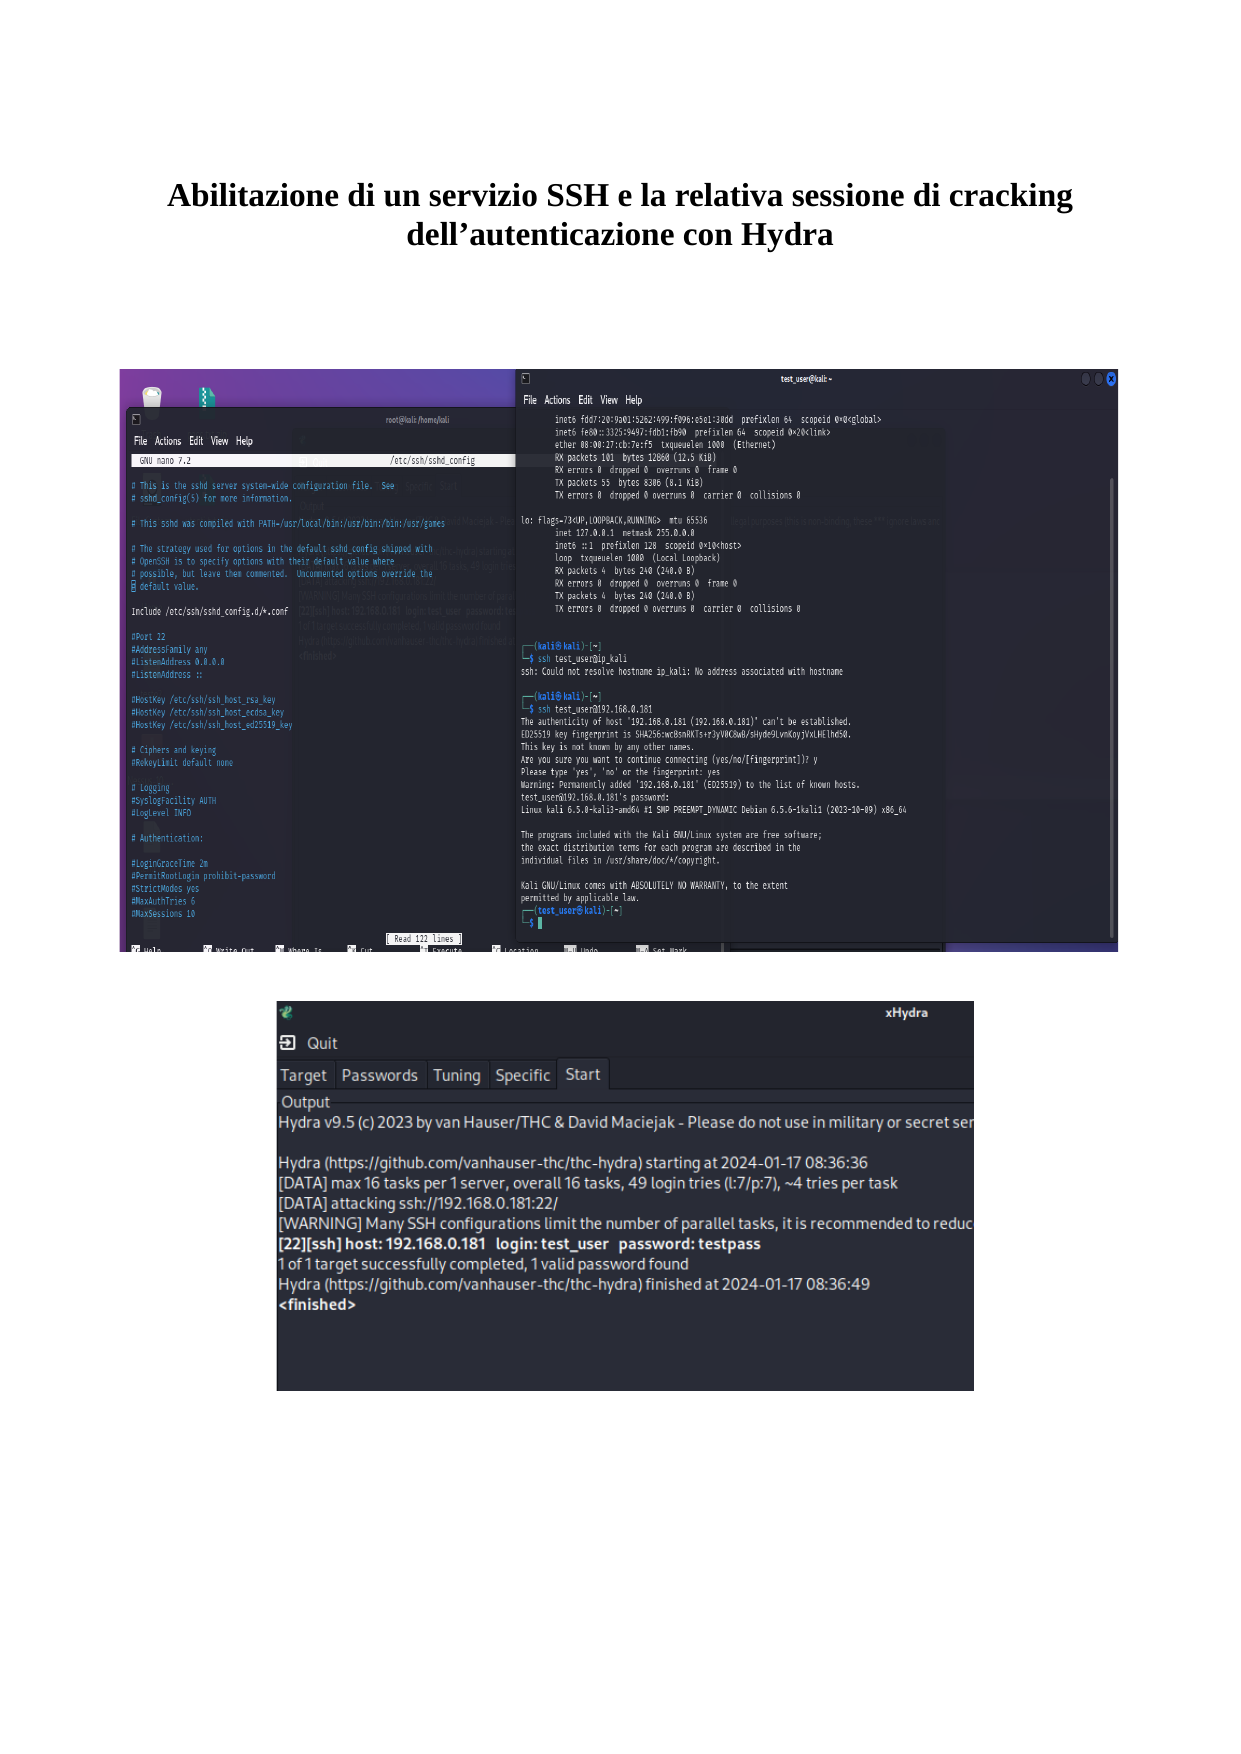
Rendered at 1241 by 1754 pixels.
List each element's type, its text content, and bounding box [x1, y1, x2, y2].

picture [276, 1001, 974, 1391]
text Abilitazione di un servizio SSH e la relativa sessione di cracking dell’autenticazione con Hydra [118, 176, 1122, 252]
picture [119, 369, 1119, 952]
